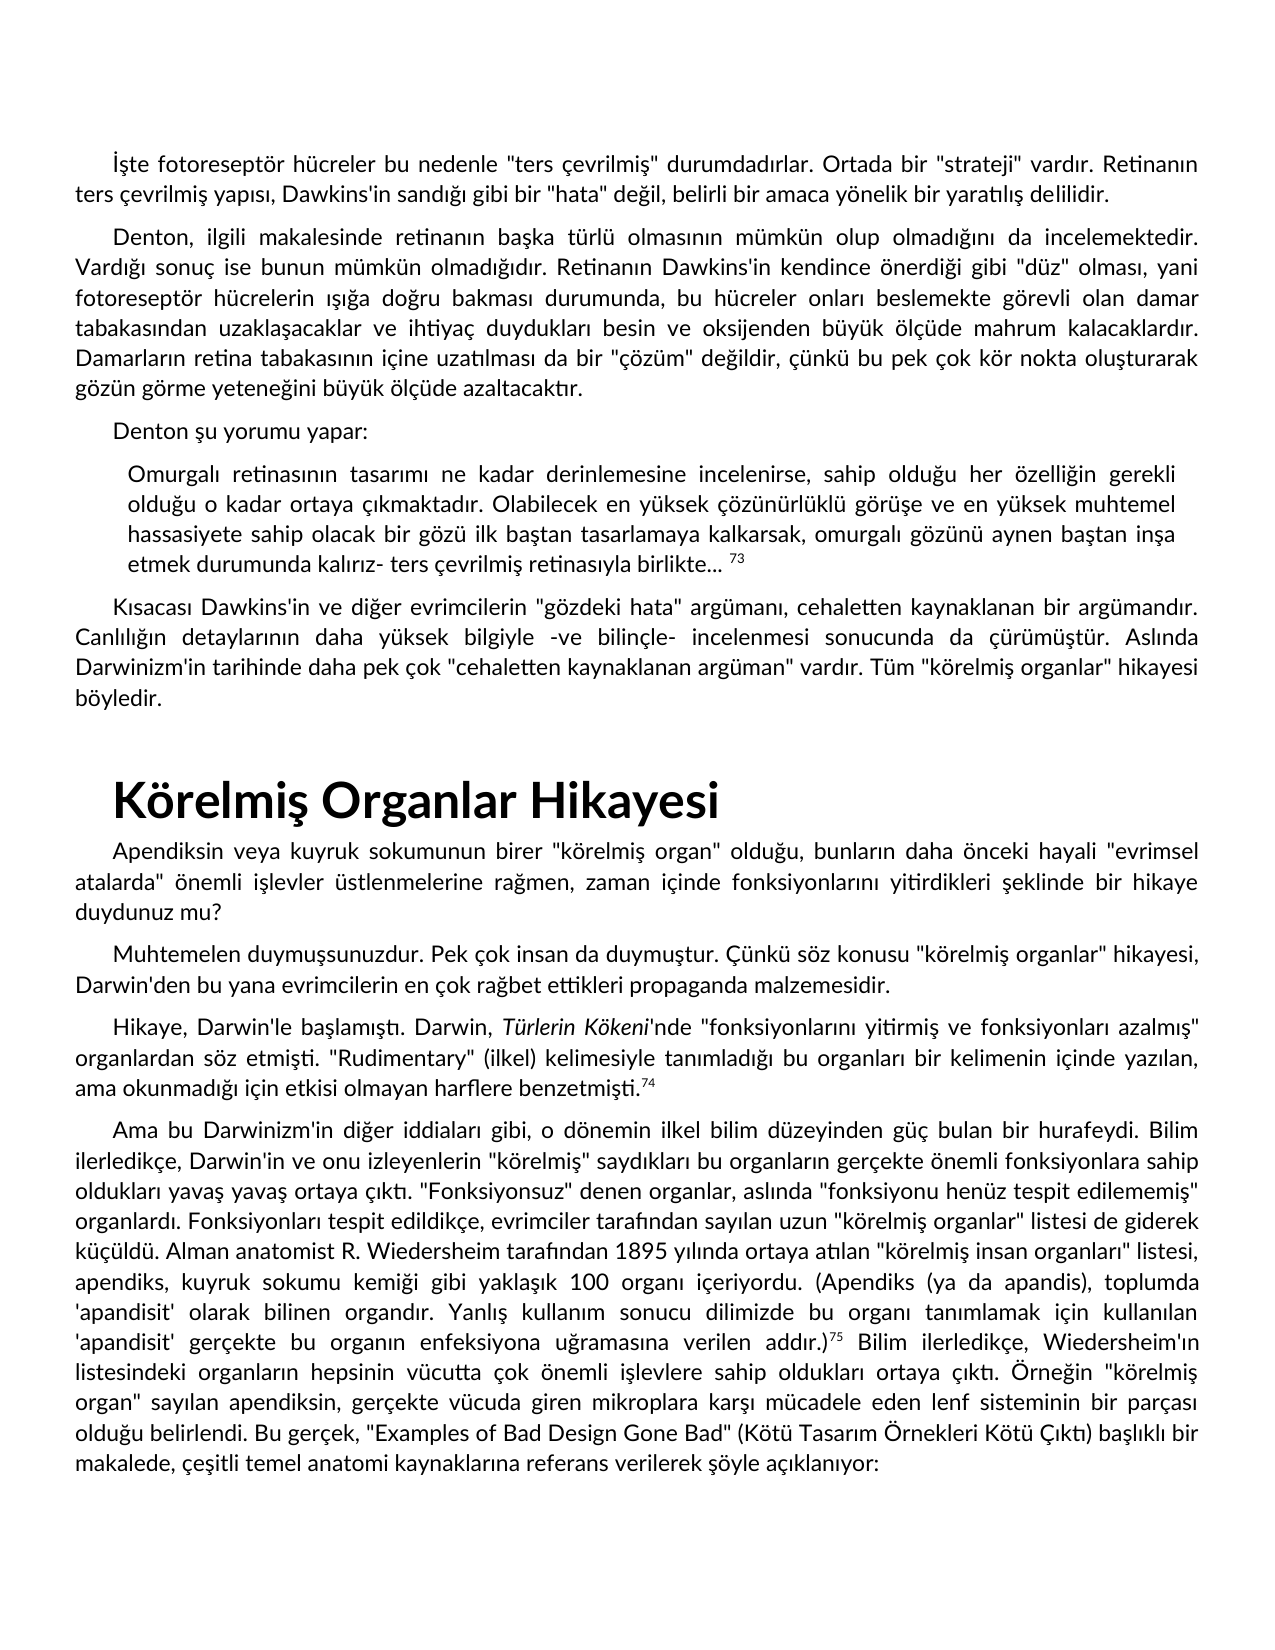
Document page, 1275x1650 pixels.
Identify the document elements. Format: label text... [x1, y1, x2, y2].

text Omurgalı retinasının tasarımı ne kadar derinlemesine incelenirse, sahip olduğu her özelliğin gerekli olduğu o kadar ortaya çıkmaktadır. Olabilecek en yüksek çözünürlüklü görüşe ve en yüksek muhtemel hassasiyete sahip olacak bir gözü ilk baştan tasarlamaya kalkarsak, omurgalı gözünü aynen baştan inşa etmek durumunda kalırız- ters çevrilmiş retinasıyla birlikte... 73 [127, 459, 1177, 577]
text Ama bu Darwinizm'in diğer iddiaları gibi, o dönemin ilkel bilim düzeyinden güç bulan bir hurafeydi. Bilim ilerledikçe, Darwin'in ve onu izleyenlerin "körelmiş" saydıkları bu organların gerçekte önemli fonksiyonlara sahip oldukları yavaş yavaş ortaya çıktı. "Fonksiyonsuz" denen organlar, aslında "fonksiyonu henüz tespit edilememiş" organlardı. Fonksiyonları tespit edildikçe, evrimciler tarafından sayılan uzun "körelmiş organlar" listesi de giderek küçüldü. Alman anatomist R. Wiedersheim tarafından 1895 yılında ortaya atılan "körelmiş insan organları" listesi, apendiks, kuyruk sokumu kemiği gibi yaklaşık 100 organı içeriyordu. (Apendiks (ya da apandis), toplumda 'apandisit' olarak bilinen organdır. Yanlış kullanım sonucu dilimizde bu organı tanımlamak için kullanılan 'apandisit' gerçekte bu organın enfeksiyona uğramasına verilen addır.)75 Bilim ilerledikçe, Wiedersheim'ın listesindeki organların hepsinin vücutta çok önemli işlevlere sahip oldukları ortaya çıktı. Örneğin "körelmiş organ" sayılan apendiksin, gerçekte vücuda giren mikroplara karşı mücadele eden lenf sisteminin bir parçası olduğu belirlendi. Bu gerçek, "Examples of Bad Design Gone Bad" (Kötü Tasarım Örnekleri Kötü Çıktı) başlıklı bir makalede, çeşitli temel anatomi kaynaklarına referans verilerek şöyle açıklanıyor: [75, 1116, 1200, 1476]
text Hikaye, Darwin'le başlamıştı. Darwin, Türlerin Kökeni'nde "fonksiyonlarını yitirmiş ve fonksiyonları azalmış" organlardan söz etmişti. "Rudimentary" (ilkel) kelimesiyle tanımladığı bu organları bir kelimenin içinde yazılan, ama okunmadığı için etkisi olmayan harflere benzetmişti.74 [75, 1013, 1200, 1101]
text Denton şu yorumu yapar: [75, 417, 1200, 444]
text İşte fotoreseptör hücreler bu nedenle "ters çevrilmiş" durumdadırlar. Ortada bir "strateji" vardır. Retinanın ters çevrilmiş yapısı, Dawkins'in sandığı gibi bir "hata" değil, belirli bir amaca yönelik bir yaratılış delilidir. [75, 150, 1200, 208]
text Kısacası Dawkins'in ve diğer evrimcilerin "gözdeki hata" argümanı, cehaletten kaynaklanan bir argümandır. Canlılığın detaylarının daha yüksek bilgiyle -ve bilinçle- incelenmesi sonucunda da çürümüştür. Aslında Darwinizm'in tarihinde daha pek çok "cehaletten kaynaklanan argüman" vardır. Tüm "körelmiş organlar" hikayesi böyledir. [75, 593, 1200, 711]
text Apendiksin veya kuyruk sokumunun birer "körelmiş organ" olduğu, bunların daha önceki hayali "evrimsel atalarda" önemli işlevler üstlenmelerine rağmen, zaman içinde fonksiyonlarını yitirdikleri şeklinde bir hikaye duydunuz mu? [75, 837, 1200, 925]
text Denton, ilgili makalesinde retinanın başka türlü olmasının mümkün olup olmadığını da incelemektedir. Vardığı sonuç ise bunun mümkün olmadığıdır. Retinanın Dawkins'in kendince önerdiği gibi "düz" olması, yani fotoreseptör hücrelerin ışığa doğru bakması durumunda, bu hücreler onları beslemekte görevli olan damar tabakasından uzaklaşacaklar ve ihtiyaç duydukları besin ve oksijenden büyük ölçüde mahrum kalacaklardır. Damarların retina tabakasının içine uzatılması da bir "çözüm" değildir, çünkü bu pek çok kör nokta oluşturarak gözün görme yeteneğini büyük ölçüde azaltacaktır. [75, 223, 1200, 401]
subtitle Körelmiş Organlar Hikayesi [112, 769, 1200, 829]
text Muhtemelen duymuşsunuzdur. Pek çok insan da duymuştur. Çünkü söz konusu "körelmiş organlar" hikayesi, Darwin'den bu yana evrimcilerin en çok rağbet ettikleri propaganda malzemesidir. [75, 940, 1200, 998]
